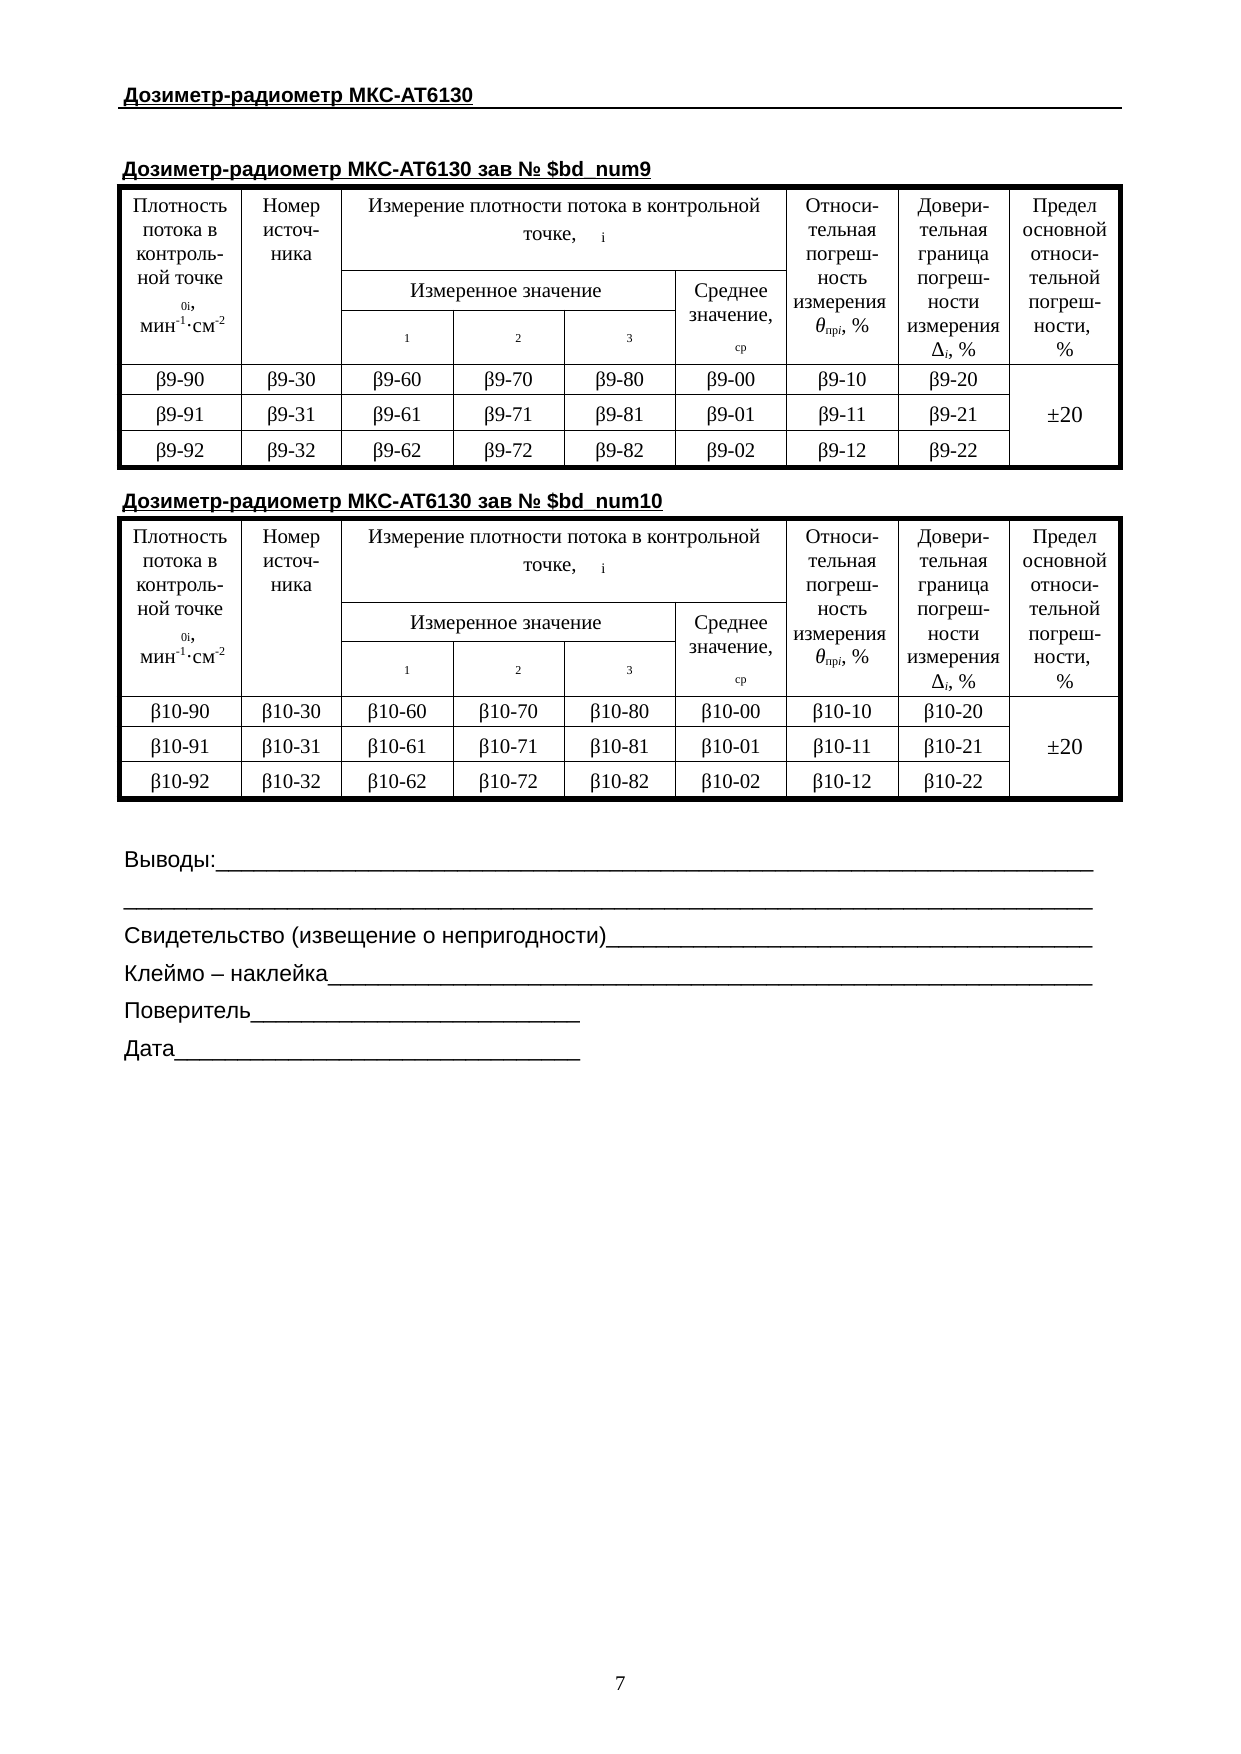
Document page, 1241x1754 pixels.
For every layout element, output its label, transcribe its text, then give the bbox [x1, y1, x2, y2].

table_cell β9-02 [676, 431, 786, 465]
table_cell β9-00 [676, 365, 786, 394]
table_cell Плотность потока в контроль-ной точке 0i, мин-1·см-2 [122, 521, 241, 696]
table_cell Предел основной относи-тельной погреш-ности, % [1010, 190, 1118, 364]
table_cell β9-12 [787, 431, 898, 465]
table_cell β10-90 [122, 697, 241, 726]
table_cell β9-31 [242, 395, 341, 429]
table_cell β10-30 [242, 697, 341, 726]
table_cell β9-90 [122, 365, 241, 394]
table_cell Плотность потока в контроль-ной точке 0i, мин-1·см-2 [122, 190, 241, 364]
table_cell 1 [342, 642, 453, 696]
table_cell β9-10 [787, 365, 898, 394]
table_cell ±20 [1010, 365, 1118, 465]
table_cell β9-60 [342, 365, 453, 394]
table_cell Номер источ-ника [242, 190, 341, 364]
table_cell β9-91 [122, 395, 241, 429]
table_cell Относи-тельная погреш-ность измерения θпрi, % [787, 521, 898, 696]
table_cell Измерение плотности потока в контрольной точке, i [342, 190, 786, 270]
table_cell β10-80 [565, 697, 675, 726]
table_cell β9-32 [242, 431, 341, 465]
table_header Дозиметр-радиометр МКС-AT6130 зав № $bd_num9 [119, 138, 1120, 184]
table_cell β10-31 [242, 727, 341, 761]
table_cell 2 [454, 311, 564, 364]
table_cell Измерение плотности потока в контрольной точке, i [342, 521, 786, 602]
table_cell β9-72 [454, 431, 564, 465]
table_cell β10-32 [242, 762, 341, 796]
table_cell β9-11 [787, 395, 898, 429]
table_cell β10-70 [454, 697, 564, 726]
table_cell β9-30 [242, 365, 341, 394]
table_cell β9-01 [676, 395, 786, 429]
table_cell β10-10 [787, 697, 898, 726]
table_cell β10-60 [342, 697, 453, 726]
table_cell Номер источ-ника [242, 521, 341, 696]
table_cell Поверитель [118, 992, 1122, 1029]
table_cell Довери-тельная граница погреш-ности измерения Δi, % [899, 521, 1009, 696]
table_cell ±20 [1010, 697, 1118, 796]
table_header Дозиметр-радиометр МКС-AT6130 зав № $bd_num10 [119, 470, 1120, 516]
table_cell β9-81 [565, 395, 675, 429]
table_cell 3 [565, 311, 675, 364]
table_cell Свидетельство (извещение о непригодности) [118, 916, 1122, 954]
table_cell Измеренное значение [342, 271, 675, 309]
table_cell β10-61 [342, 727, 453, 761]
table_header Выводы: [118, 841, 1122, 878]
table_cell β10-22 [899, 762, 1009, 796]
table_cell β10-72 [454, 762, 564, 796]
table_cell β10-82 [565, 762, 675, 796]
table_cell β9-92 [122, 431, 241, 465]
table_cell β9-62 [342, 431, 453, 465]
table_cell Предел основной относи-тельной погреш-ности, % [1010, 521, 1118, 696]
table_cell β9-80 [565, 365, 675, 394]
table_cell Дата [118, 1030, 1122, 1067]
table_cell Измеренное значение [342, 603, 675, 641]
table_cell β9-20 [899, 365, 1009, 394]
table_cell β9-21 [899, 395, 1009, 429]
table_cell β10-81 [565, 727, 675, 761]
table_cell Среднее значение, ср [676, 271, 786, 364]
table_cell Относи-тельная погреш-ность измерения θпрi, % [787, 190, 898, 364]
table_cell β10-71 [454, 727, 564, 761]
table_cell 1 [342, 311, 453, 364]
table_cell β9-70 [454, 365, 564, 394]
table_cell β9-82 [565, 431, 675, 465]
table_cell Довери-тельная граница погреш-ности измерения Δi, % [899, 190, 1009, 364]
table_cell β10-12 [787, 762, 898, 796]
table_cell β10-20 [899, 697, 1009, 726]
table_cell Клеймо – наклейка [118, 954, 1122, 992]
table_cell β9-71 [454, 395, 564, 429]
table_cell 2 [454, 642, 564, 696]
table_cell β10-01 [676, 727, 786, 761]
table_cell β10-21 [899, 727, 1009, 761]
table_cell [118, 878, 1122, 916]
table_cell β10-00 [676, 697, 786, 726]
table_cell β10-02 [676, 762, 786, 796]
table_cell β10-62 [342, 762, 453, 796]
table_cell β10-92 [122, 762, 241, 796]
table_cell β10-11 [787, 727, 898, 761]
table_cell β9-22 [899, 431, 1009, 465]
table_cell β10-91 [122, 727, 241, 761]
table_cell 3 [565, 642, 675, 696]
table_cell β9-61 [342, 395, 453, 429]
table_cell Среднее значение, ср [676, 603, 786, 696]
